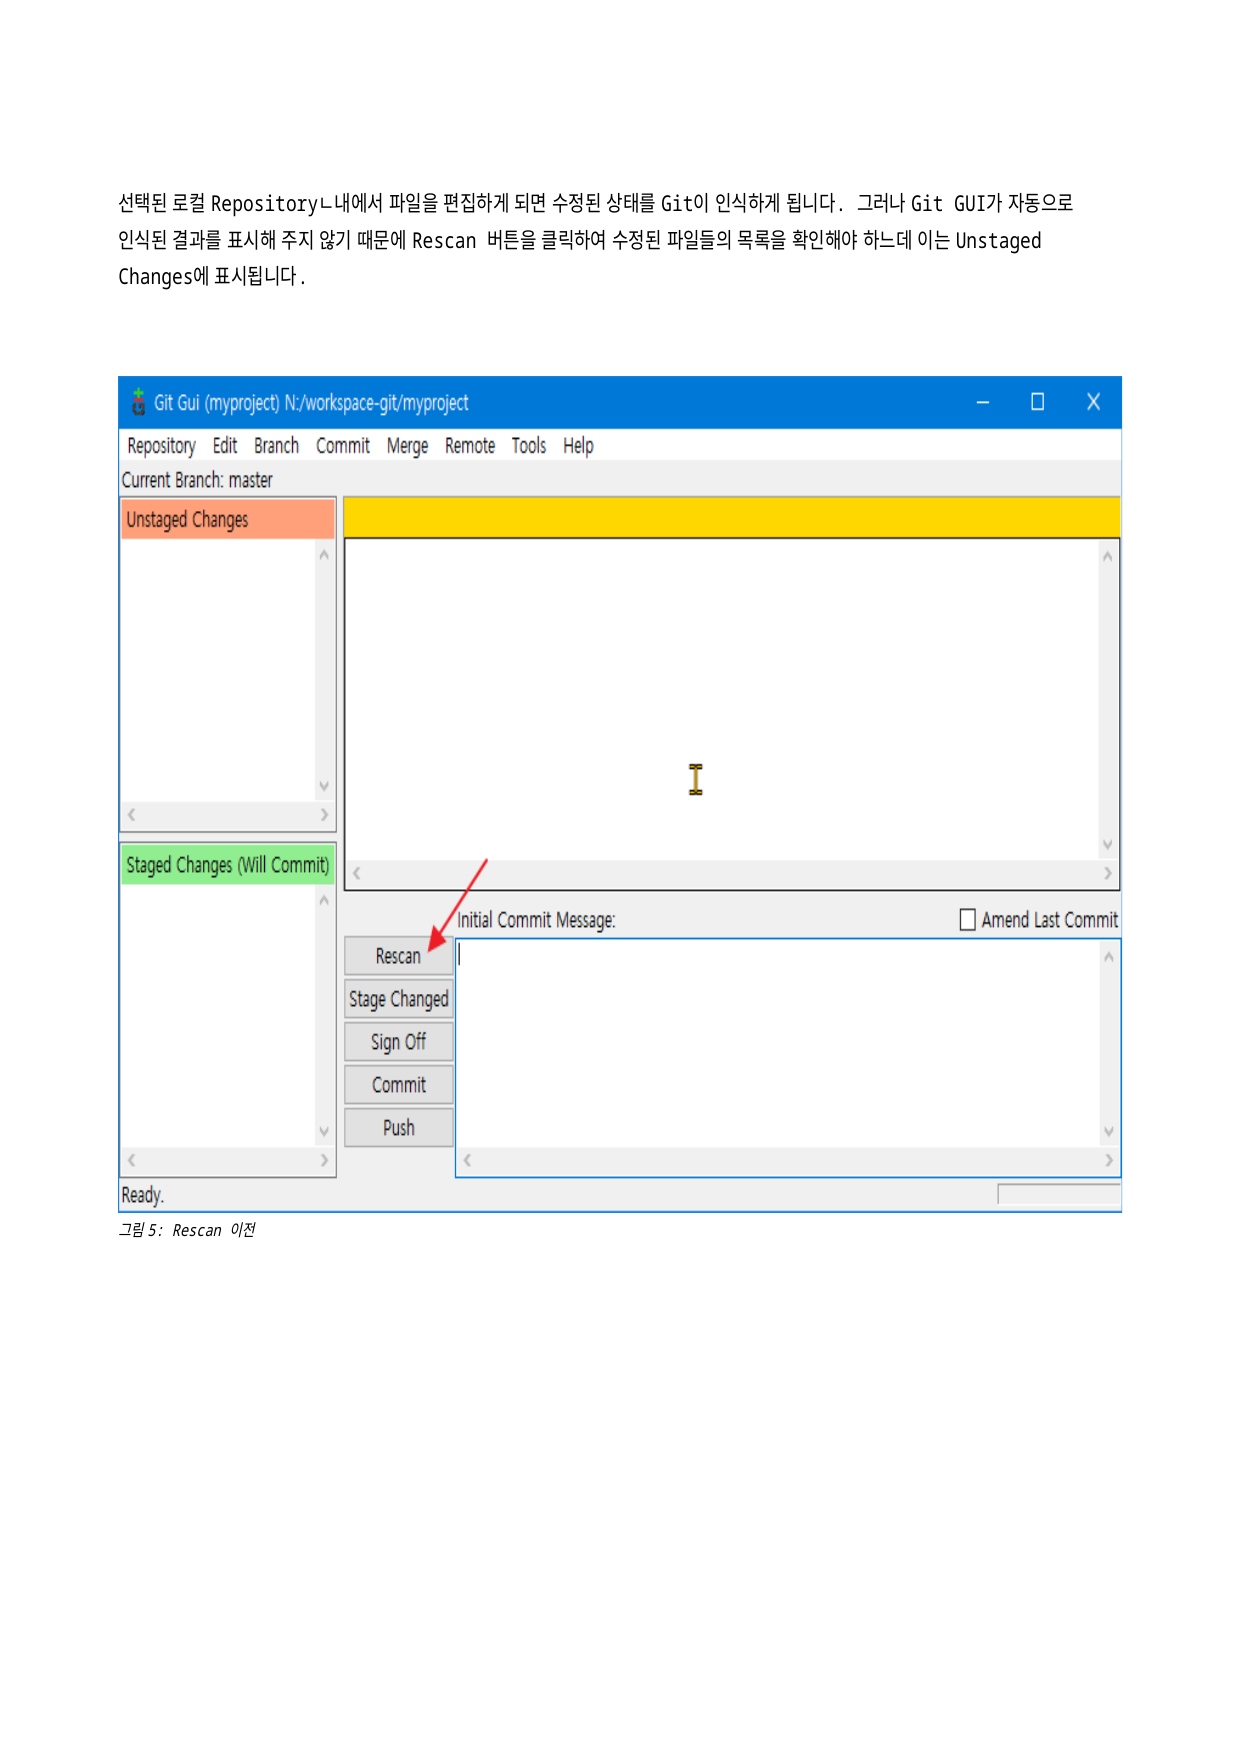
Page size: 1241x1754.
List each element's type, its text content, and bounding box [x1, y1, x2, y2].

text 선택된 로컬 Repositoryㄴ내에서 파일을 편집하게 되면 수정된 상태를 Git이 인식하게 됩니다. 그러나 Git GUI가 자동으로 인식된 결과를 표시해 주지 않기 때문에 Rescan 버튼을 클릭하여 수정된 파일들의 목록을 확인해야 하느데 이는 Unstaged Changes에 표시됩니다. [118, 186, 1122, 291]
text 그림 5: Rescan 이전 [118, 1213, 1122, 1241]
picture [118, 376, 1123, 1213]
